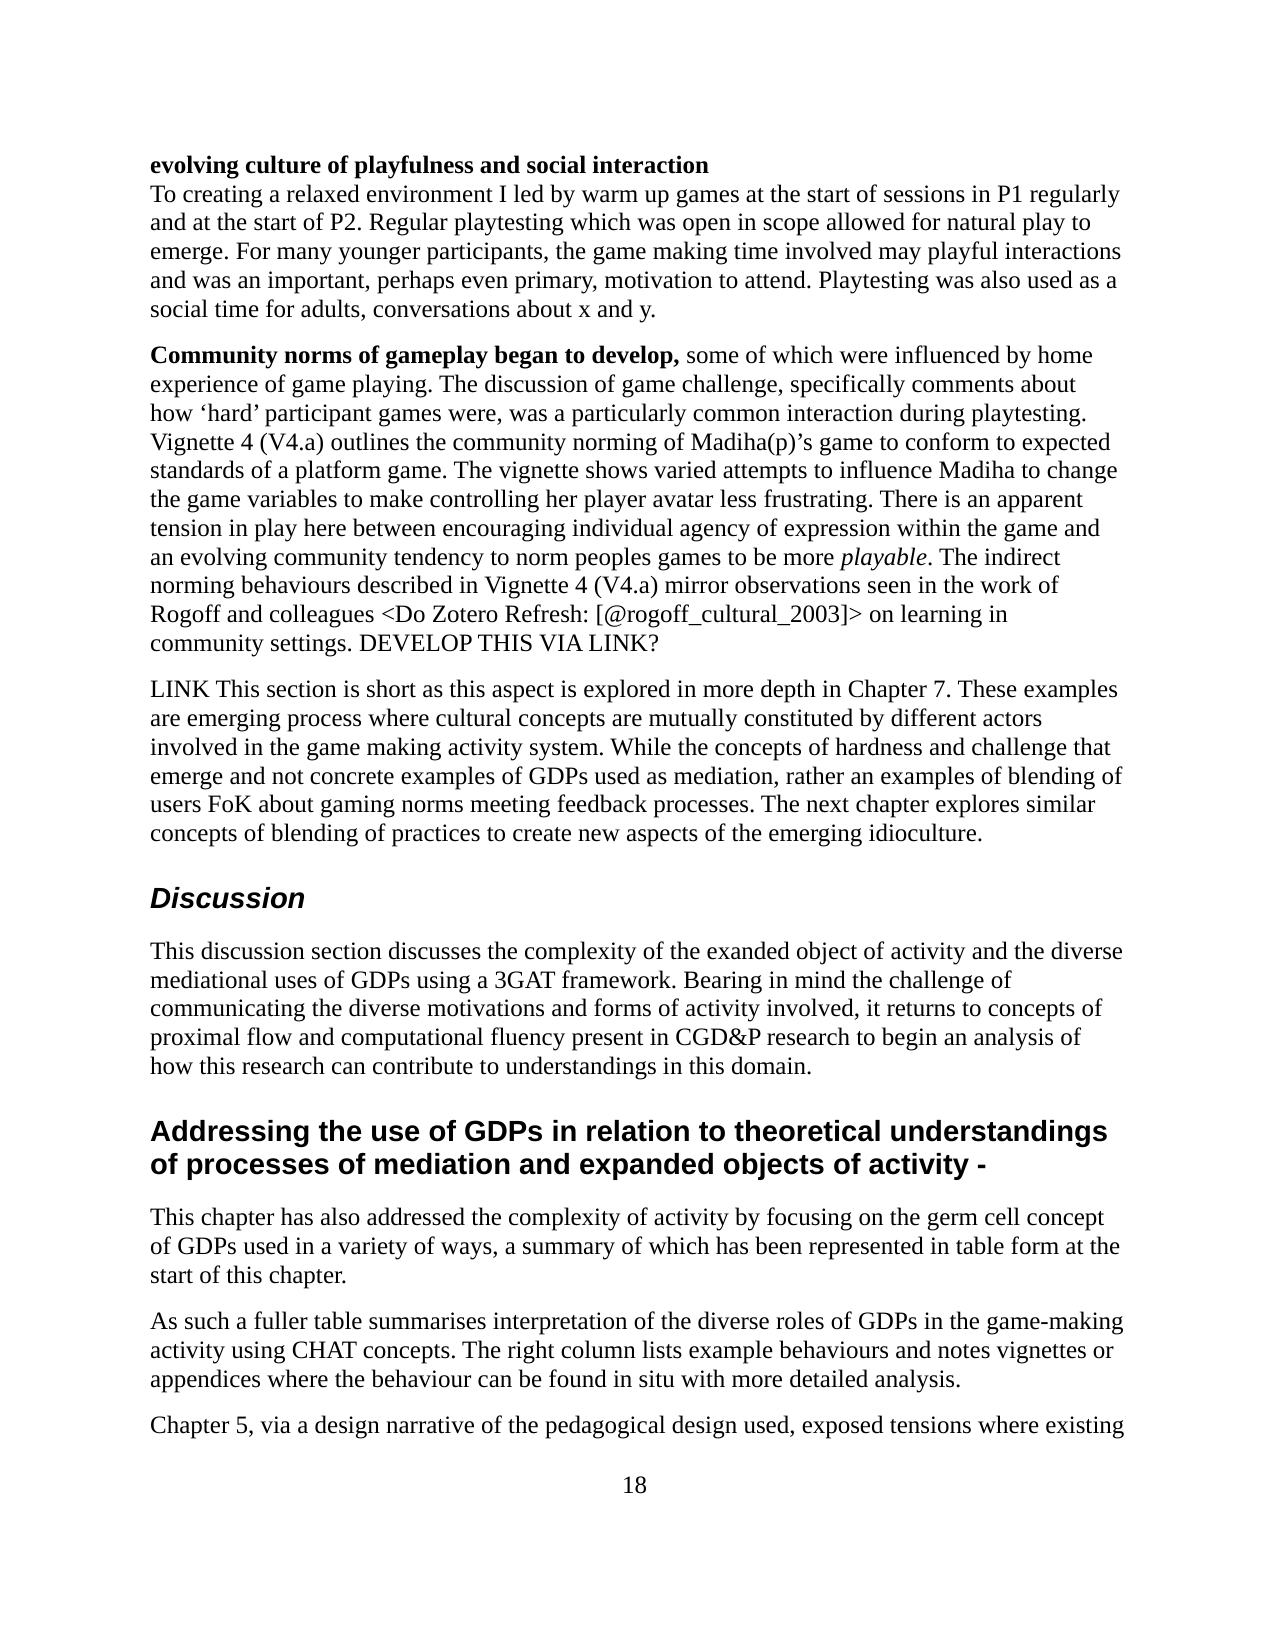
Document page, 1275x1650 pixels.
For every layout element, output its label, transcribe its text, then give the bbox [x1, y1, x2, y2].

text Chapter 5, via a design narrative of the pedagogical design used, exposed tensions where existing [150, 1411, 1125, 1439]
text This discussion section discusses the complexity of the exanded object of activity and the diverse mediational uses of GDPs using a 3GAT framework. Bearing in mind the challenge of communicating the diverse motivations and forms of activity involved, it returns to concepts of proximal flow and computational fluency present in CGD&P research to begin an analysis of how this research can contribute to understandings in this domain. [150, 936, 1125, 1080]
text As such a fuller table summarises interpretation of the diverse roles of GDPs in the game-making activity using CHAT concepts. The right column lists example behaviours and notes vignettes or appendices where the behaviour can be found in situ with more detailed analysis. [150, 1306, 1125, 1393]
text Community norms of gameplay began to develop, some of which were influenced by home experience of game playing. The discussion of game challenge, specifically comments about how ‘hard’ participant games were, was a particularly common interaction during playtesting. Vignette 4 (V4.a) outlines the community norming of Madiha(p)’s game to conform to expected standards of a platform game. The vignette shows varied attempts to influence Madiha to change the game variables to make controlling her player avatar less frustrating. There is an apparent tension in play here between encouraging individual agency of expression within the game and an evolving community tendency to norm peoples games to be more playable. The indirect norming behaviours described in Vignette 4 (V4.a) mirror observations seen in the work of Rogoff and colleagues <Do Zotero Refresh: [@rogoff_cultural_2003]> on learning in community settings. DEVELOP THIS VIA LINK? [150, 340, 1125, 657]
subtitle Addressing the use of GDPs in relation to theoretical understandings of processes of mediation and expanded objects of activity - [150, 1114, 1125, 1181]
subtitle Discussion [150, 881, 1125, 914]
text evolving culture of playfulness and social interaction To creating a relaxed environment I led by warm up games at the start of sessions in P1 regularly and at the start of P2. Regular playtesting which was open in scope allowed for natural play to emerge. For many younger participants, the game making time involved may playful interactions and was an important, perhaps even primary, motivation to attend. Playtesting was also used as a social time for adults, conversations about x and y. [150, 150, 1125, 322]
text This chapter has also addressed the complexity of activity by focusing on the germ cell concept of GDPs used in a variety of ways, a summary of which has been represented in table form at the start of this chapter. [150, 1202, 1125, 1288]
text LINK This section is short as this aspect is explored in more depth in Chapter 7. These examples are emerging process where cultural concepts are mutually constituted by different actors involved in the game making activity system. While the concepts of hardness and challenge that emerge and not concrete examples of GDPs used as mediation, rather an examples of blending of users FoK about gaming norms meeting feedback processes. The next chapter explores similar concepts of blending of practices to create new aspects of the emerging idioculture. [150, 674, 1125, 847]
